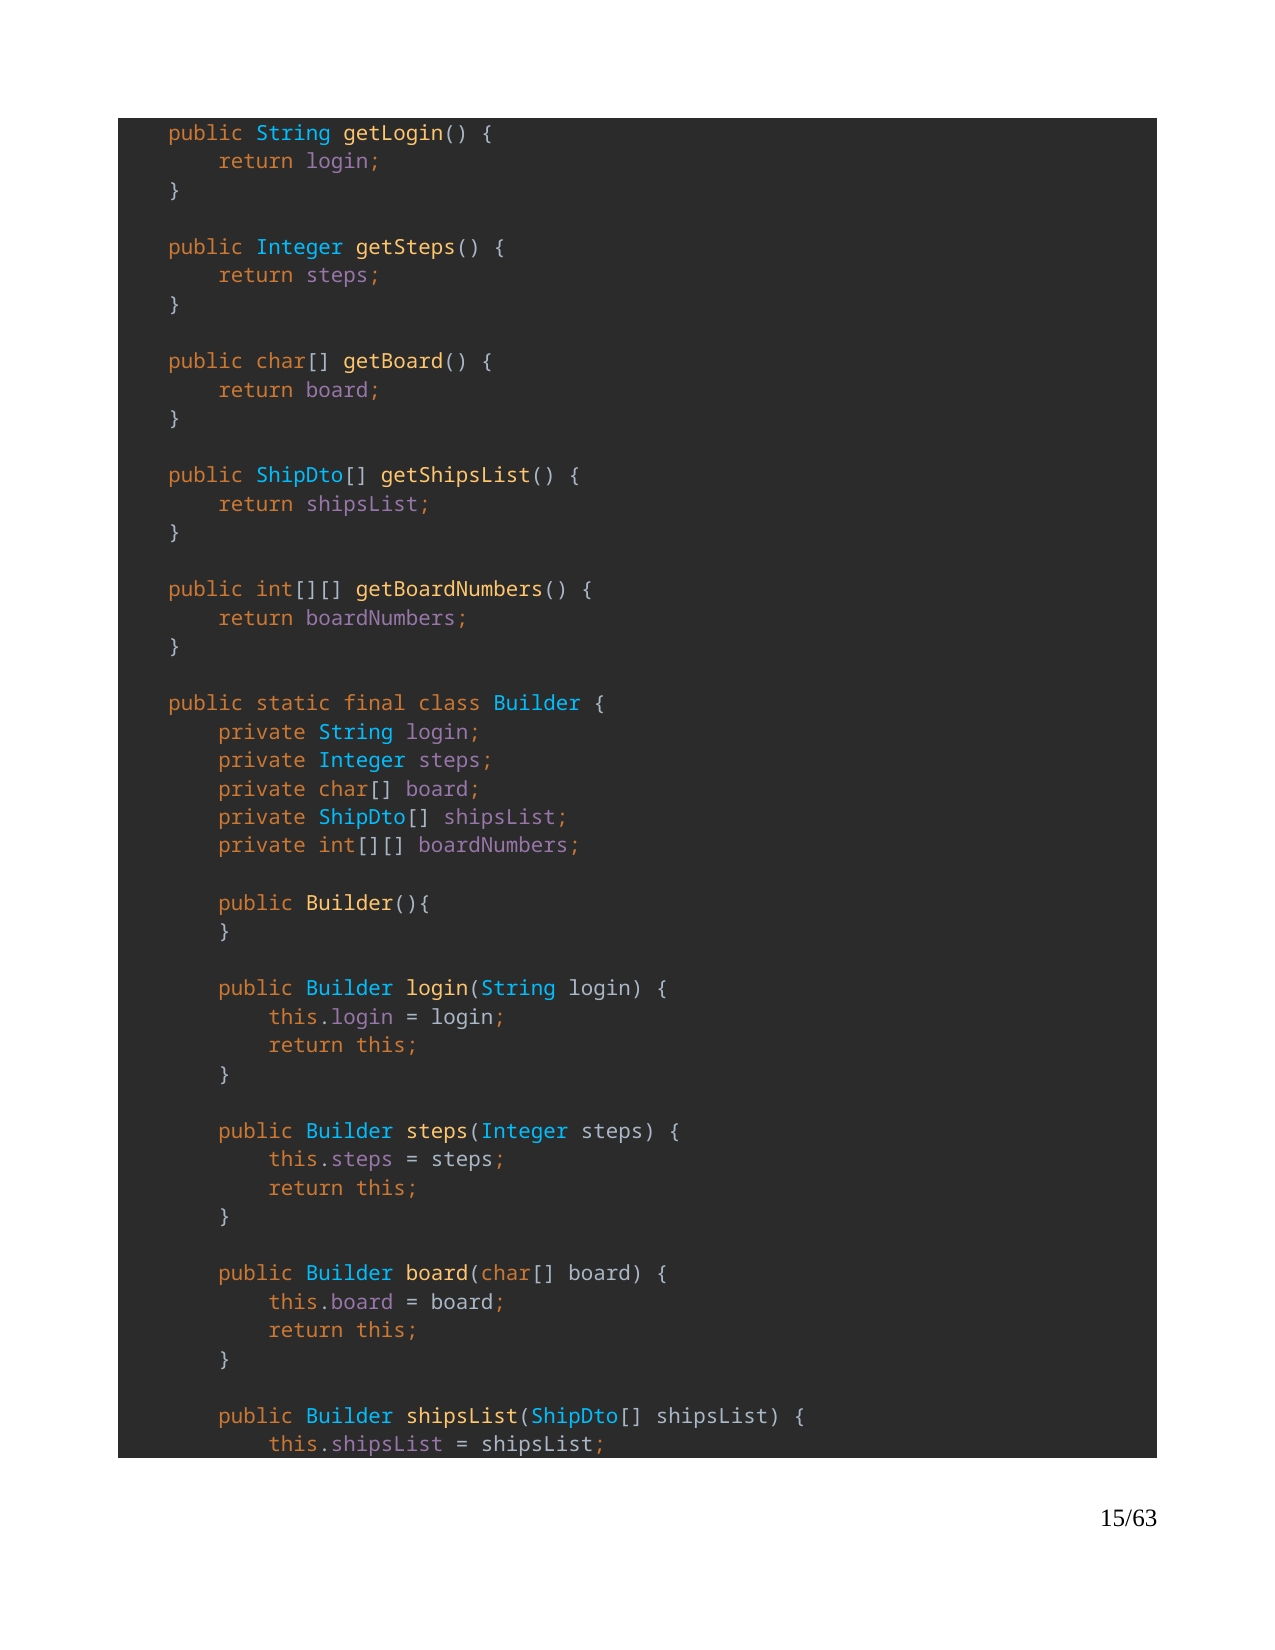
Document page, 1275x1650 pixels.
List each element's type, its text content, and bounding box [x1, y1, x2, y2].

text public String getLogin() { return login; } public Integer getSteps() { return steps; } public char[] getBoard() { return board; } public ShipDto[] getShipsList() { return shipsList; } public int[][] getBoardNumbers() { return boardNumbers; } public static final class Builder { private String login; private Integer steps; private char[] board; private ShipDto[] shipsList; private int[][] boardNumbers; public Builder(){ } public Builder login(String login) { this.login = login; return this; } public Builder steps(Integer steps) { this.steps = steps; return this; } public Builder board(char[] board) { this.board = board; return this; } public Builder shipsList(ShipDto[] shipsList) { this.shipsList = shipsList; [118, 118, 1157, 1458]
